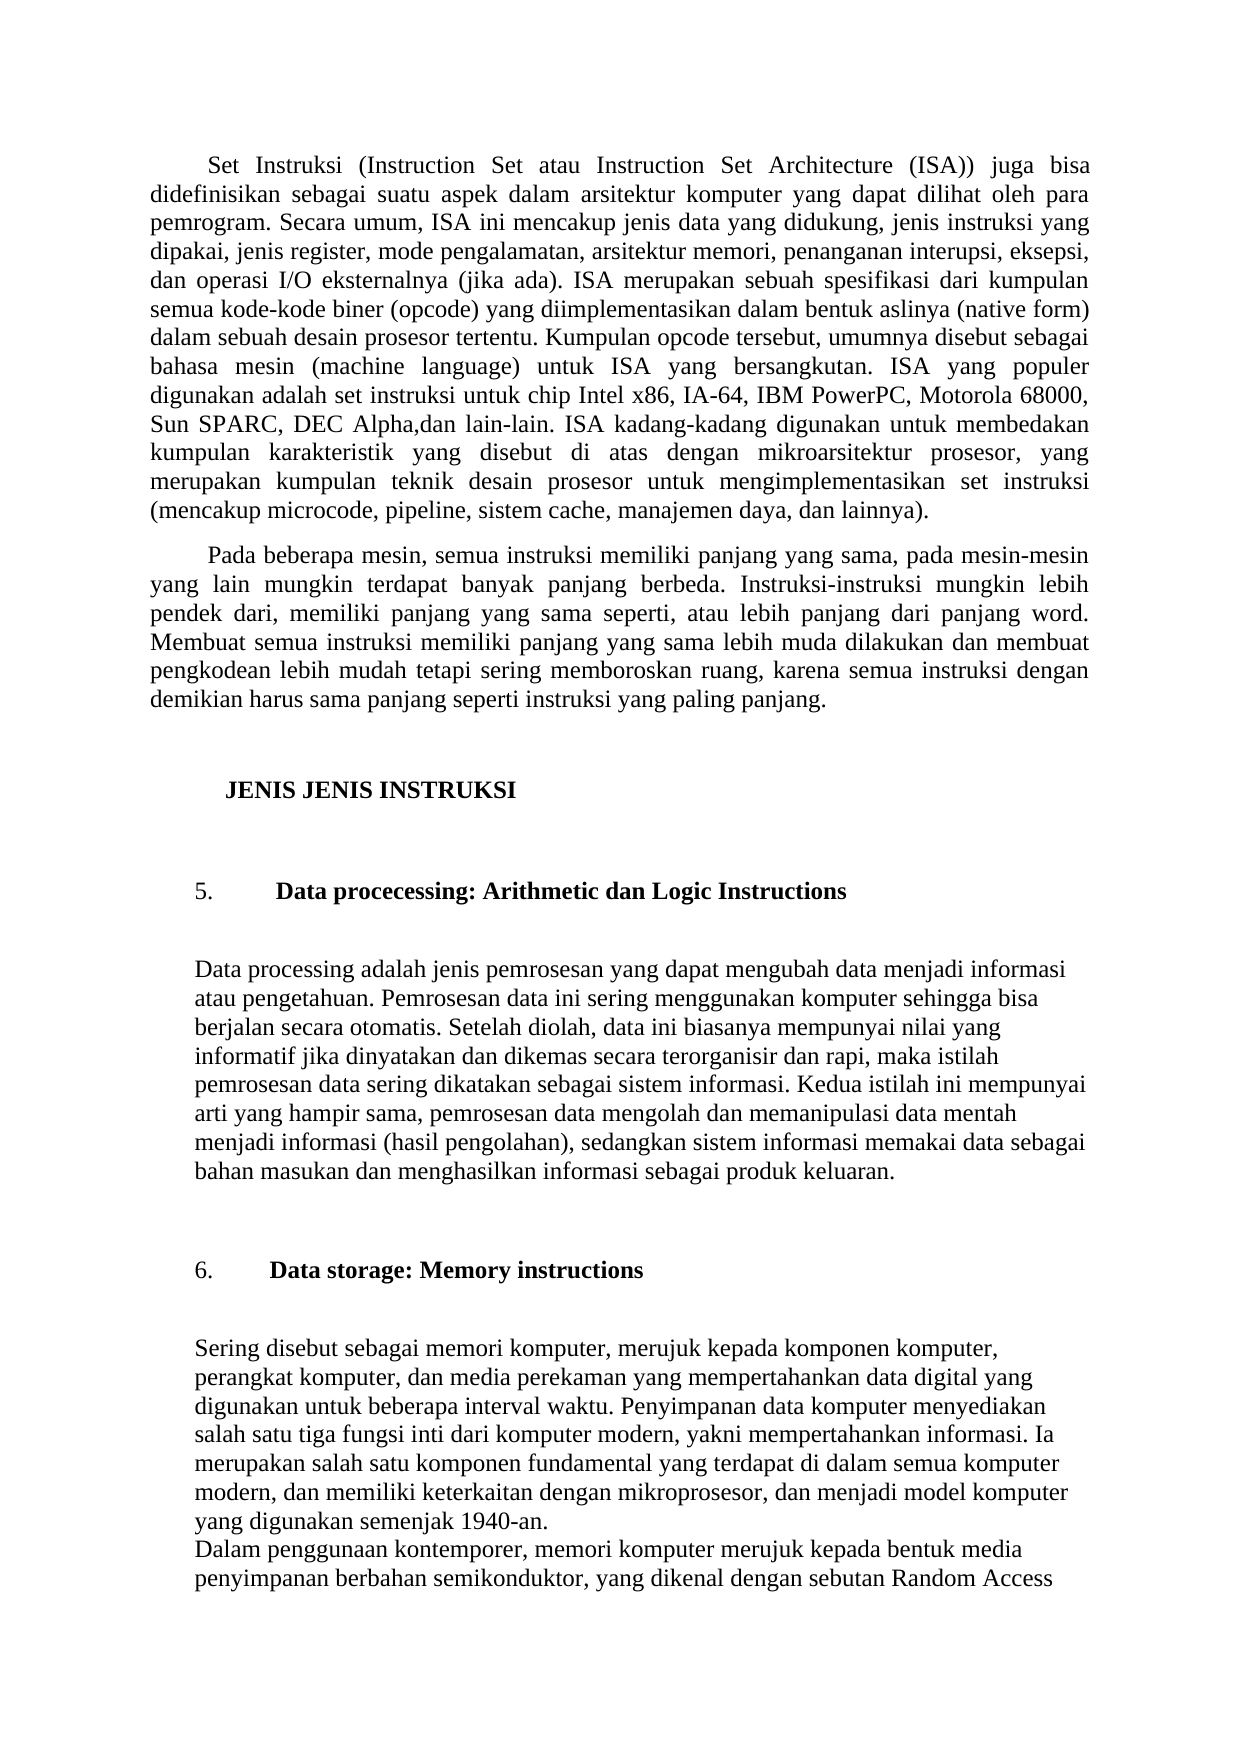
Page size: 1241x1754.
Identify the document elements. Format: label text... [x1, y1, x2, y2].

text Sering disebut sebagai memori komputer, merujuk kepada komponen komputer, perangkat komputer, dan media perekaman yang mempertahankan data digital yang digunakan untuk beberapa interval waktu. Penyimpanan data komputer menyediakan salah satu tiga fungsi inti dari komputer modern, yakni mempertahankan informasi. Ia merupakan salah satu komponen fundamental yang terdapat di dalam semua komputer modern, dan memiliki keterkaitan dengan mikroprosesor, dan menjadi model komputer yang digunakan semenjak 1940-an. Dalam penggunaan kontemporer, memori komputer merujuk kepada bentuk media penyimpanan berbahan semikonduktor, yang dikenal dengan sebutan Random Access [194, 1304, 1090, 1592]
list Data procecessing: Arithmetic dan Logic Instructions [194, 876, 1090, 934]
text Data processing adalah jenis pemrosesan yang dapat mengubah data menjadi informasi atau pengetahuan. Pemrosesan data ini sering menggunakan komputer sehingga bisa berjalan secara otomatis. Setelah diolah, data ini biasanya mempunyai nilai yang informatif jika dinyatakan dan dikemas secara terorganisir dan rapi, maka istilah pemrosesan data sering dikatakan sebagai sistem informasi. Kedua istilah ini mempunyai arti yang hampir sama, pemrosesan data mengolah dan memanipulasi data mentah menjadi informasi (hasil pengolahan), sedangkan sistem informasi memakai data sebagai bahan masukan dan menghasilkan informasi sebagai produk keluaran. [194, 954, 1090, 1184]
list Set Instruksi (Instruction Set atau Instruction Set Architecture (ISA)) juga bisa didefinisikan sebagai suatu aspek dalam arsitektur komputer yang dapat dilihat oleh para pemrogram. Secara umum, ISA ini mencakup jenis data yang didukung, jenis instruksi yang dipakai, jenis register, mode pengalamatan, arsitektur memori, penanganan interupsi, eksepsi, dan operasi I/O eksternalnya (jika ada). ISA merupakan sebuah spesifikasi dari kumpulan semua kode-kode biner (opcode) yang diimplementasikan dalam bentuk aslinya (native form) dalam sebuah desain prosesor tertentu. Kumpulan opcode tersebut, umumnya disebut sebagai bahasa mesin (machine language) untuk ISA yang bersangkutan. ISA yang populer digunakan adalah set instruksi untuk chip Intel x86, IA-64, IBM PowerPC, Motorola 68000, Sun SPARC, DEC Alpha,dan lain-lain. ISA kadang-kadang digunakan untuk membedakan kumpulan karakteristik yang disebut di atas dengan mikroarsitektur prosesor, yang merupakan kumpulan teknik desain prosesor untuk mengimplementasikan set instruksi (mencakup microcode, pipeline, sistem cache, manajemen daya, dan lainnya). [150, 150, 1090, 524]
list Data storage: Memory instructions [194, 1255, 1090, 1284]
list Pada beberapa mesin, semua instruksi memiliki panjang yang sama, pada mesin-mesin yang lain mungkin terdapat banyak panjang berbeda. Instruksi-instruksi mungkin lebih pendek dari, memiliki panjang yang sama seperti, atau lebih panjang dari panjang word. Membuat semua instruksi memiliki panjang yang sama lebih muda dilakukan dan membuat pengkodean lebih mudah tetapi sering memboroskan ruang, karena semua instruksi dengan demikian harus sama panjang seperti instruksi yang paling panjang. [150, 540, 1090, 713]
list JENIS JENIS INSTRUKSI [225, 775, 1090, 804]
